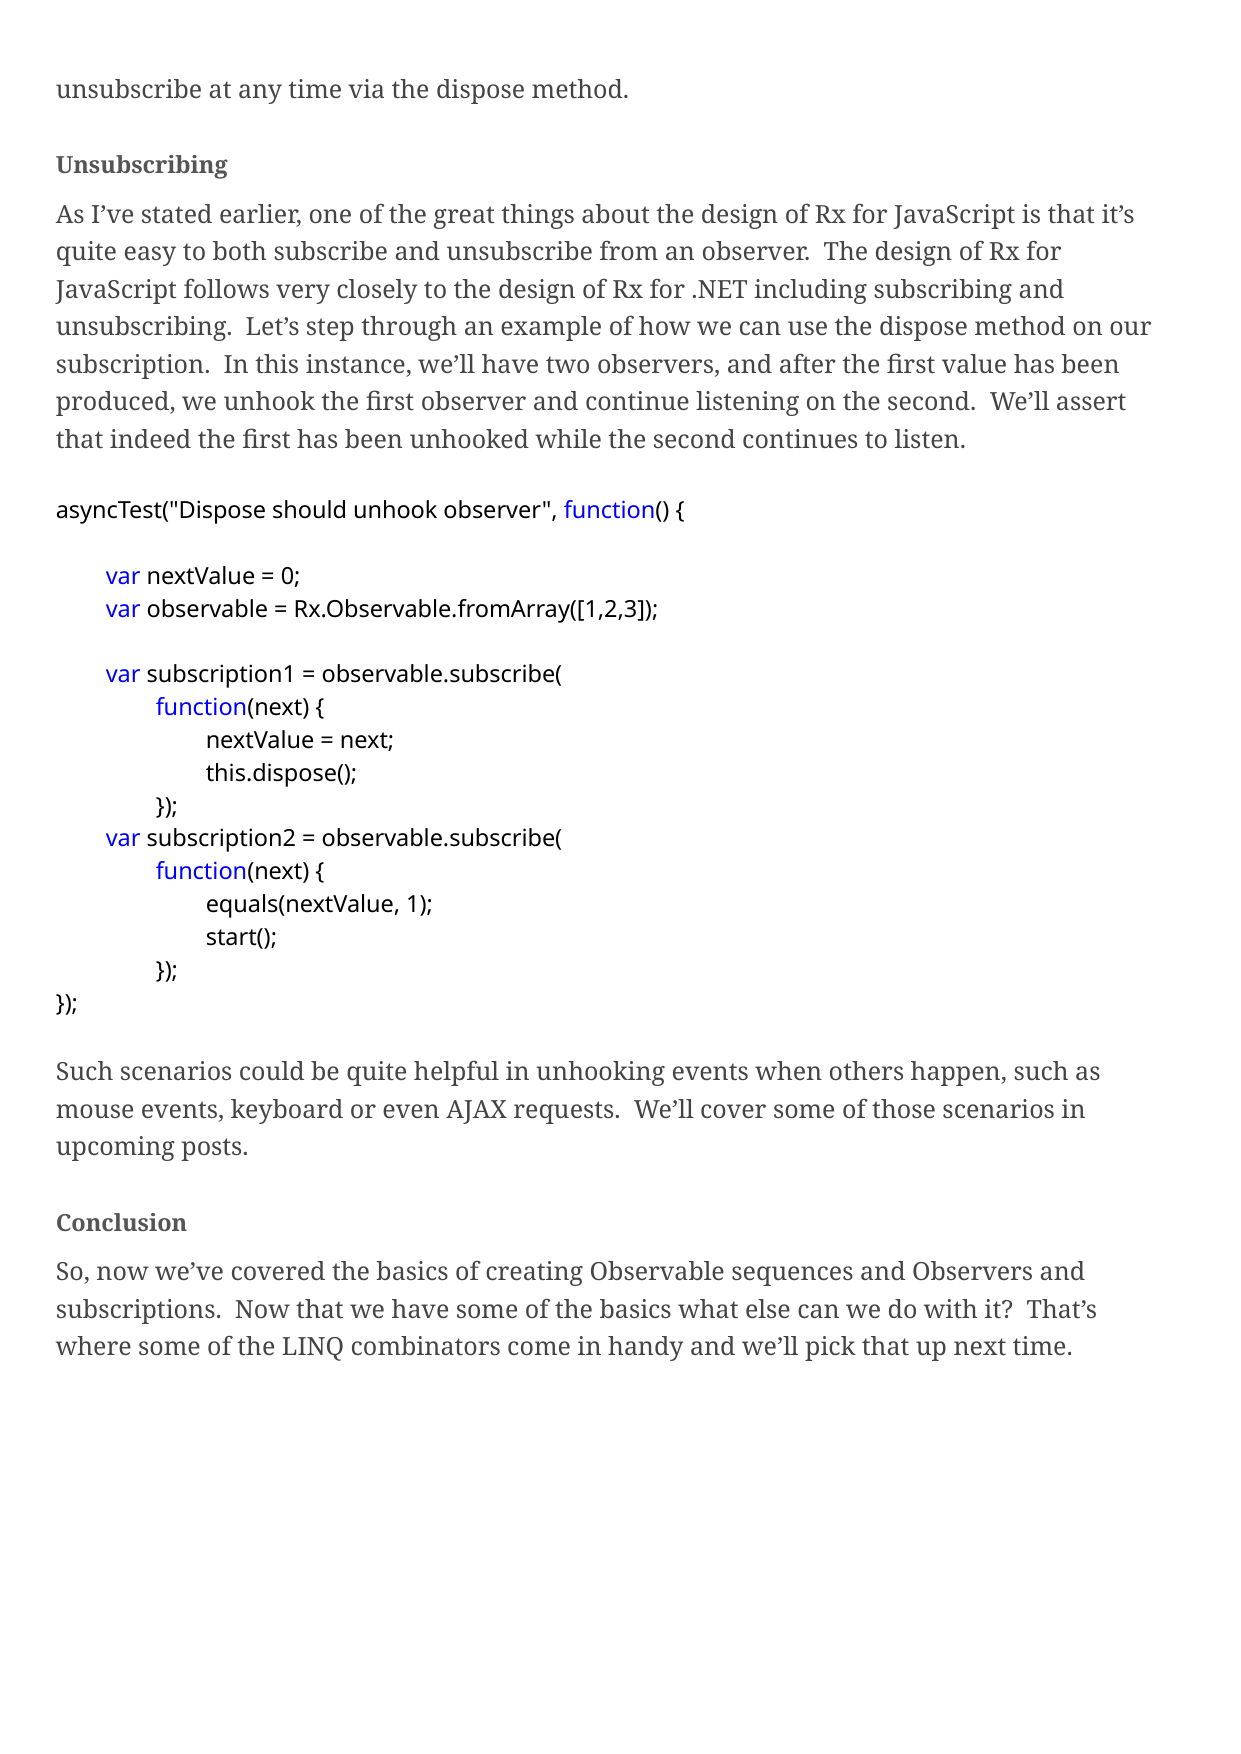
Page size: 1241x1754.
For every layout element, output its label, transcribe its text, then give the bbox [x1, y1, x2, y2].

text }); [56, 985, 1178, 1018]
text var nextValue = 0; [56, 558, 1178, 591]
text start(); [56, 919, 1178, 952]
text }); [56, 788, 1178, 821]
text var observable = Rx.Observable.fromArray([1,2,3]); [56, 591, 1178, 624]
text unsubscribe at any time via the dispose method. [56, 68, 1178, 105]
text Such scenarios could be quite helpful in unhooking events when others happen, such as mouse events, keyboard or even AJAX requests. We’ll cover some of those scenarios in upcoming posts. [56, 1051, 1178, 1163]
text So, now we’ve covered the basics of creating Observable sequences and Observers and subscriptions. Now that we have some of the basics what else can we do with it? That’s where some of the LINQ combinators come in handy and we’ll pick that up next time. [56, 1251, 1178, 1363]
text var subscription2 = observable.subscribe( [56, 821, 1178, 854]
text }); [56, 952, 1178, 985]
text nextValue = next; [56, 722, 1178, 755]
text equals(nextValue, 1); [56, 887, 1178, 919]
text asyncTest("Dispose should unhook observer", function() { [56, 493, 1178, 526]
text this.dispose(); [56, 755, 1178, 788]
subtitle Unsubscribing [56, 143, 1178, 180]
text var subscription1 = observable.subscribe( [56, 657, 1178, 690]
text As I’ve stated earlier, one of the great things about the design of Rx for JavaScript is that it’s quite easy to both subscribe and unsubscribe from an observer. The design of Rx for JavaScript follows very closely to the design of Rx for .NET including subscribing and unsubscribing. Let’s step through an example of how we can use the dispose method on our subscription. In this instance, we’ll have two observers, and after the first value has been produced, we unhook the first observer and continue listening on the second. We’ll assert that indeed the first has been unhooked while the second continues to listen. [56, 193, 1178, 455]
text function(next) { [56, 854, 1178, 887]
text function(next) { [56, 690, 1178, 722]
subtitle Conclusion [56, 1201, 1178, 1238]
